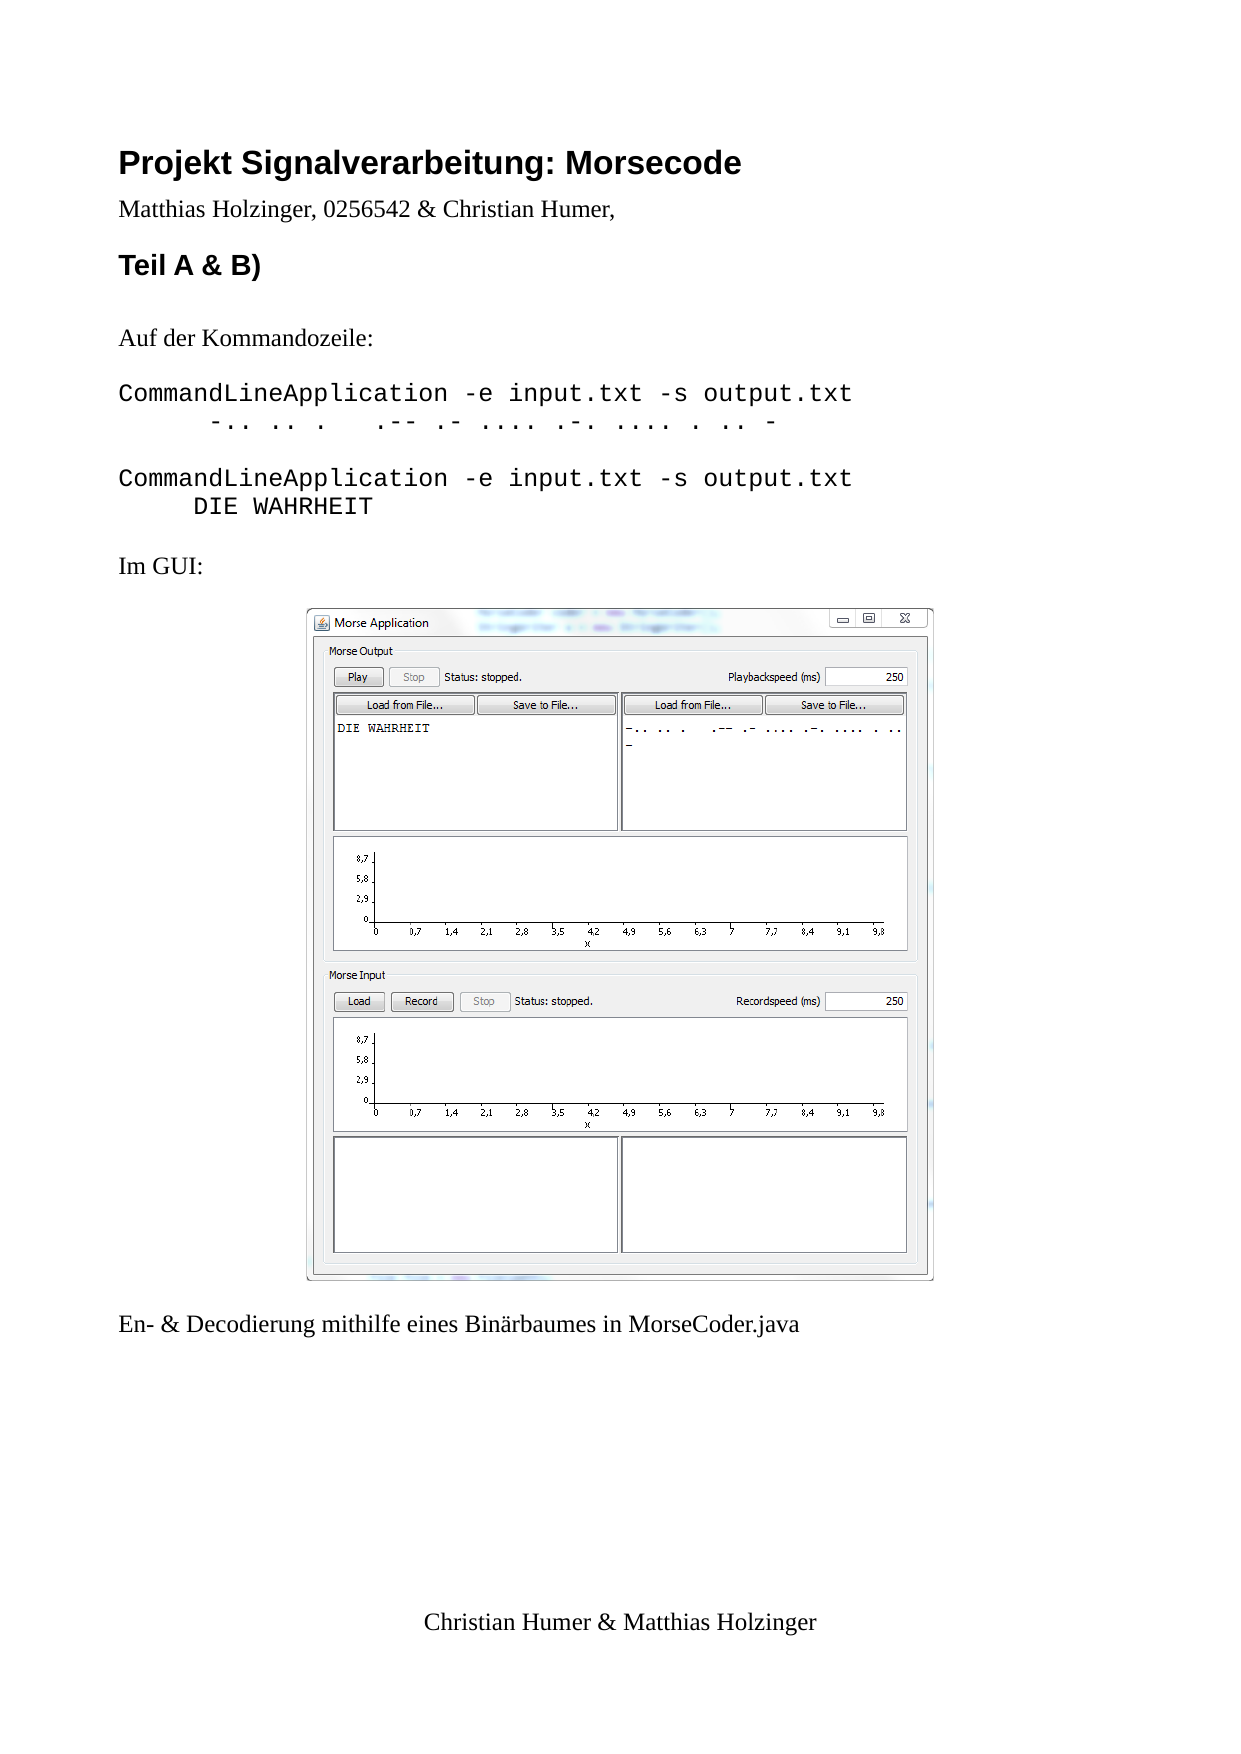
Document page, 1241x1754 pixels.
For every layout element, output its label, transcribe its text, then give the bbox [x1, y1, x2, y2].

text CommandLineApplication -e input.txt -s output.txt [118, 380, 1122, 409]
text Matthias Holzinger, 0256542 & Christian Humer, [118, 194, 1122, 223]
subtitle Projekt Signalverarbeitung: Morsecode [118, 143, 1122, 182]
subtitle Teil A & B) [118, 248, 1122, 282]
text -.. .. . .-- .- .... .-. .... . .. - [118, 409, 1122, 437]
text En- & Decodierung mithilfe eines Binärbaumes in MorseCoder.java [118, 1309, 1122, 1338]
text Auf der Kommandozeile: [118, 323, 1122, 352]
text DIE WAHRHEIT [118, 494, 1122, 522]
text Im GUI: [118, 551, 1122, 579]
picture [306, 608, 934, 1281]
text CommandLineApplication -e input.txt -s output.txt [118, 465, 1122, 494]
